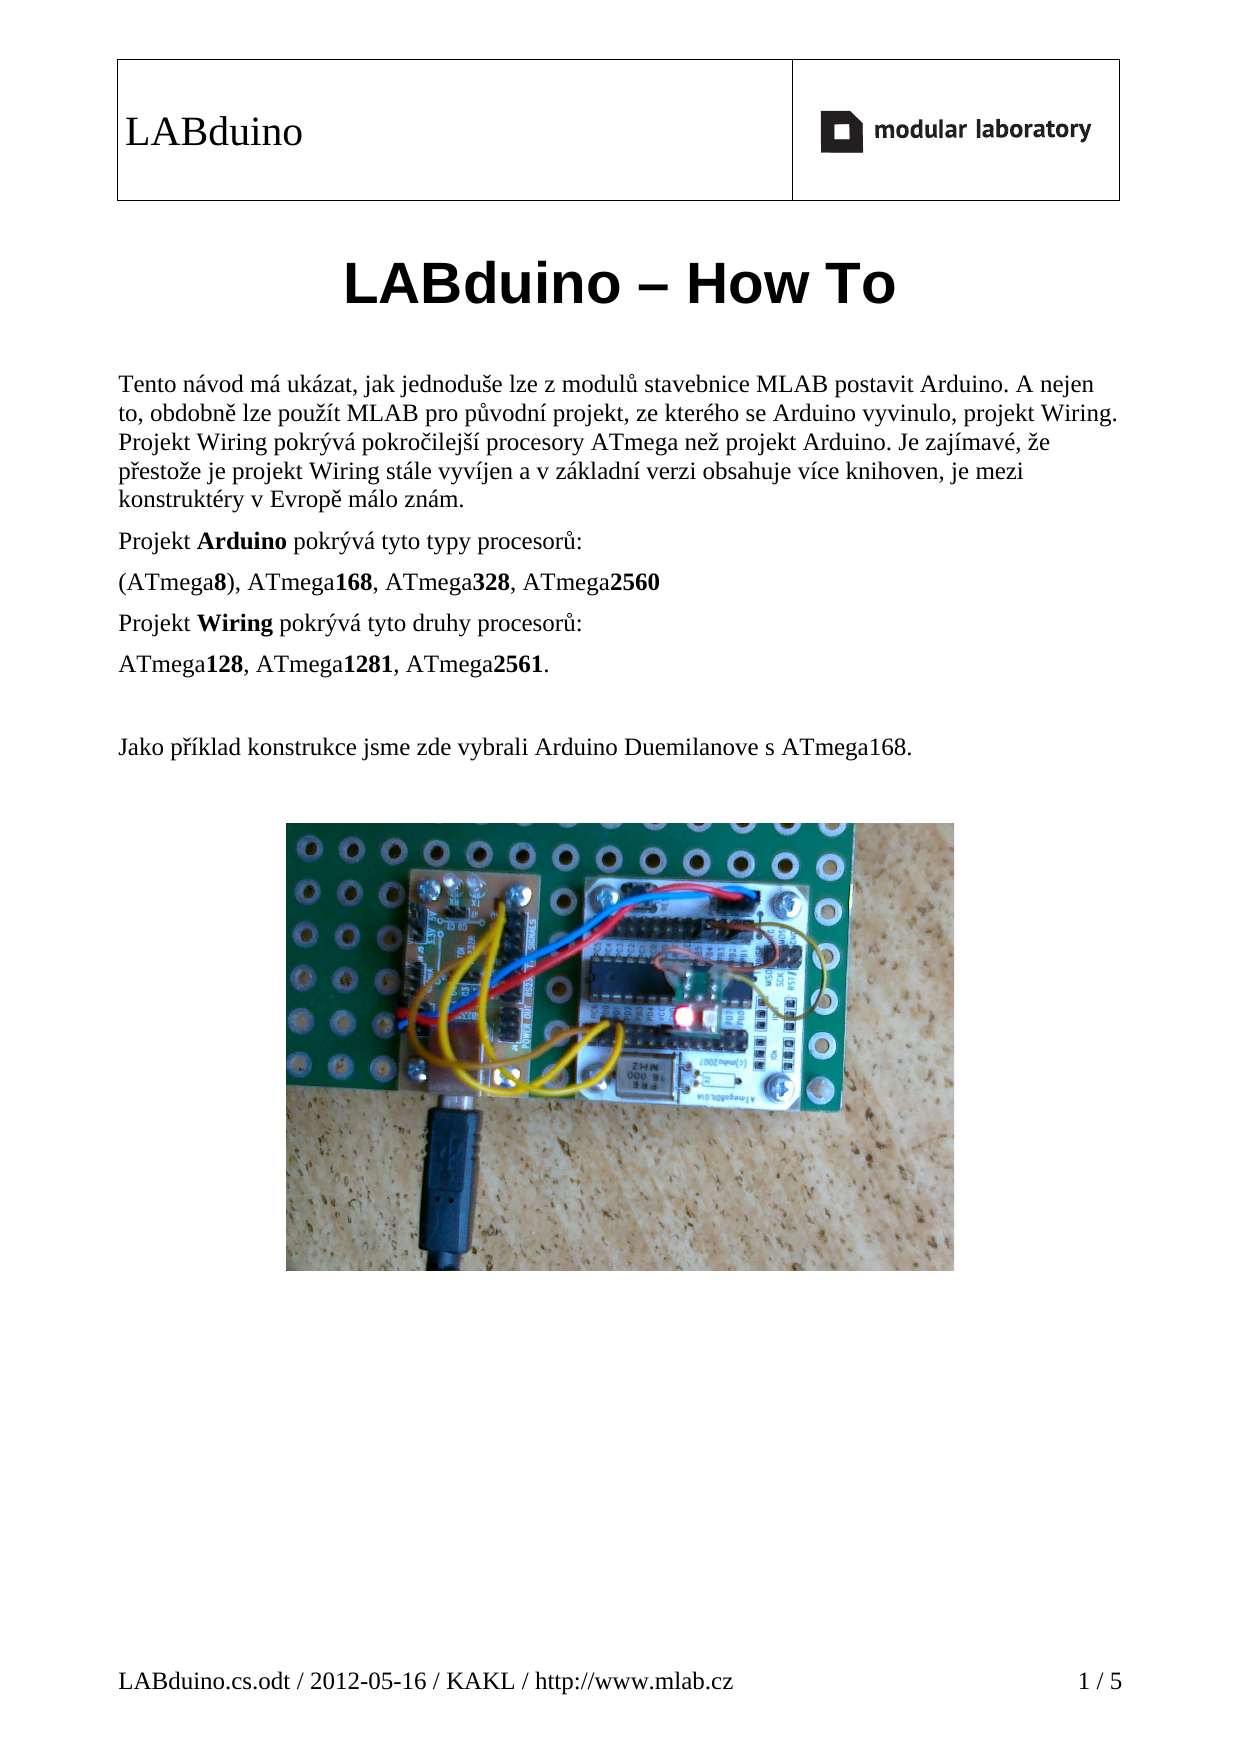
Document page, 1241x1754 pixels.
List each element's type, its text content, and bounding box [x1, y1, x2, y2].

text ATmega128, ATmega1281, ATmega2561. [118, 649, 1122, 678]
text Tento návod má ukázat, jak jednoduše lze z modulů stavebnice MLAB postavit Arduino. A nejen to, obdobně lze použít MLAB pro původní projekt, ze kterého se Arduino vyvinulo, projekt Wiring. Projekt Wiring pokrývá pokročilejší procesory ATmega než projekt Arduino. Je zajímavé, že přestože je projekt Wiring stále vyvíjen a v základní verzi obsahuje více knihoven, je mezi konstruktéry v Evropě málo znám. [118, 369, 1122, 513]
text Jako příklad konstrukce jsme zde vybrali Arduino Duemilanove s ATmega168. [118, 732, 1122, 761]
text (ATmega8), ATmega168, ATmega328, ATmega2560 [118, 567, 1122, 596]
text Projekt Wiring pokrývá tyto druhy procesorů: [118, 608, 1122, 637]
picture [286, 823, 955, 1271]
text Projekt Arduino pokrývá tyto typy procesorů: [118, 526, 1122, 554]
text LABduino – How To [118, 249, 1122, 316]
